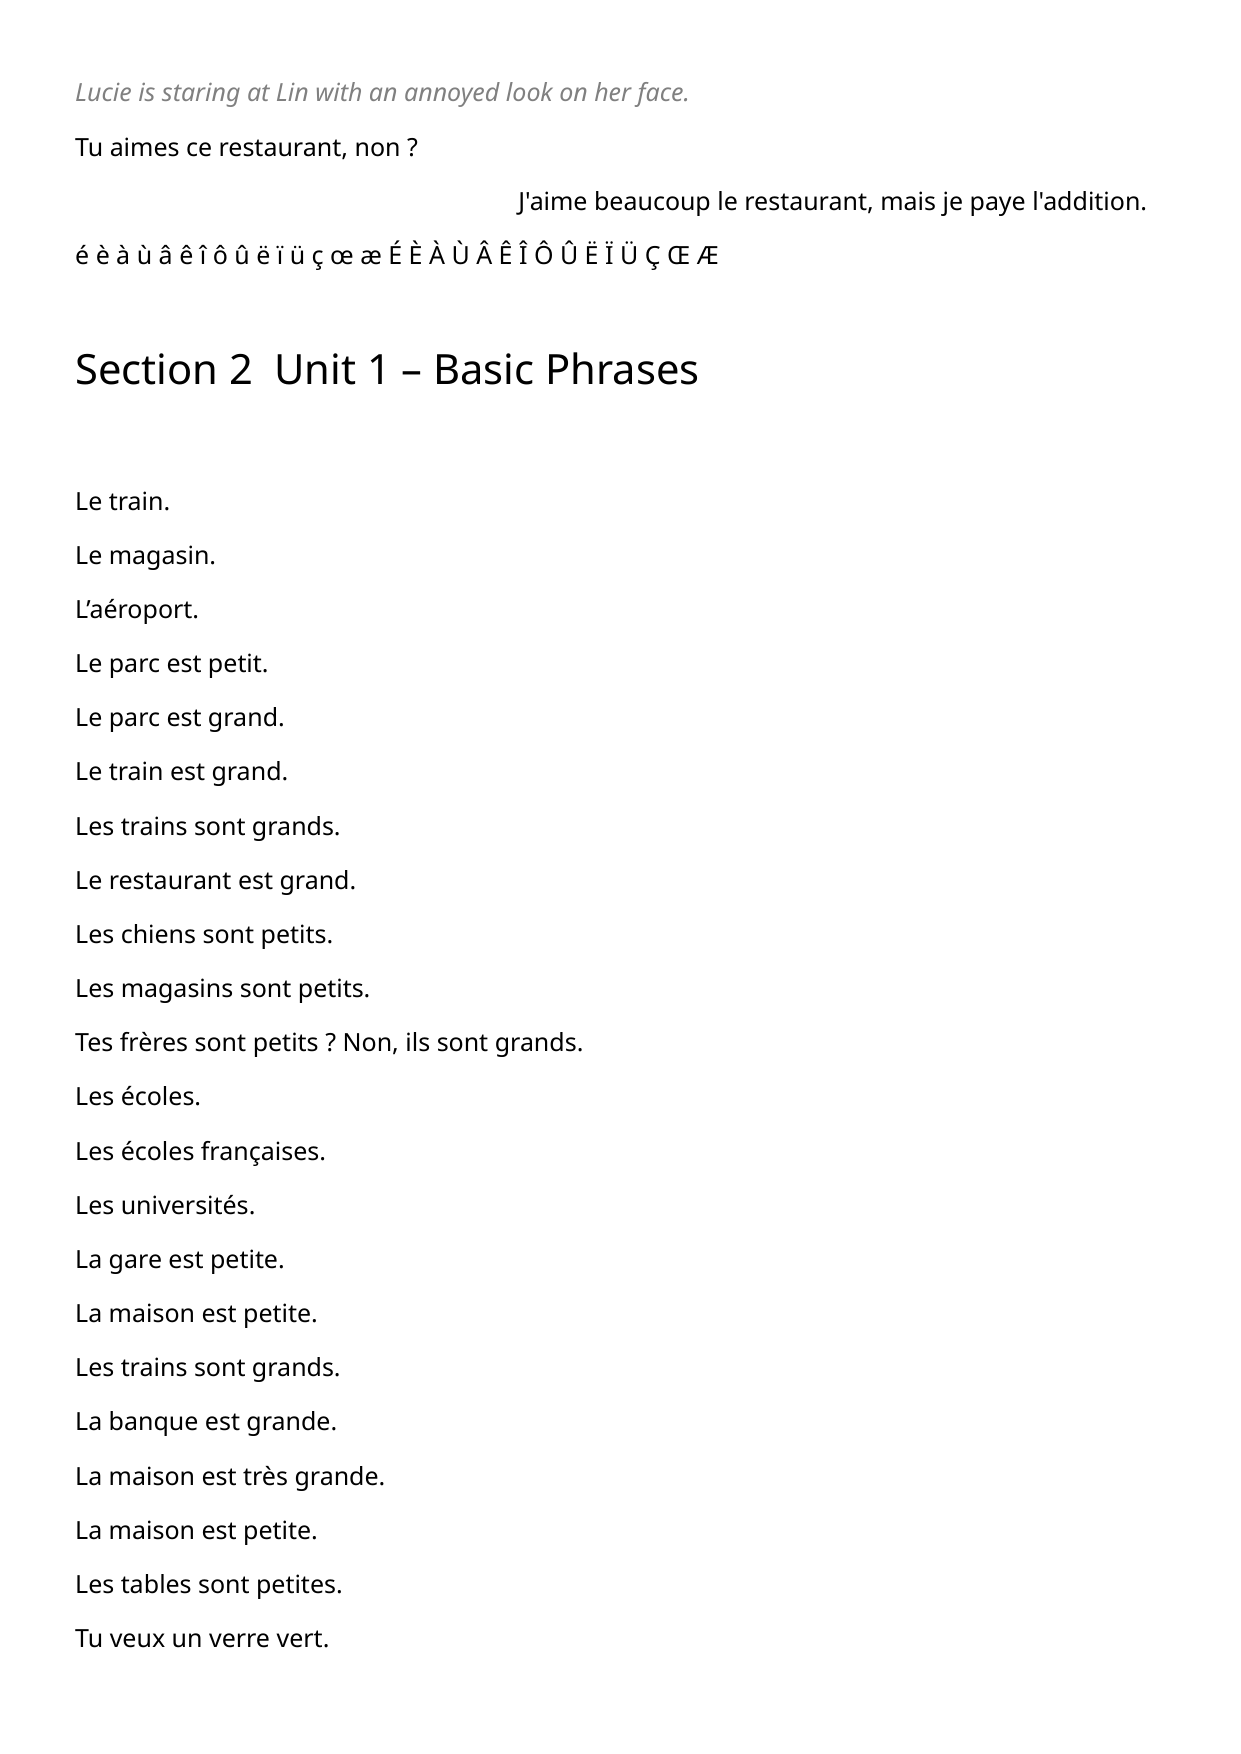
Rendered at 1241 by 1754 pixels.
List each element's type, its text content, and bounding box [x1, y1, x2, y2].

text Les universités. [75, 1187, 1165, 1221]
text J'aime beaucoup le restaurant, mais je paye l'addition. [75, 183, 1165, 217]
text Les tables sont petites. [75, 1567, 1165, 1601]
text Le train est grand. [75, 754, 1165, 788]
subtitle Section 2 Unit 1 – Basic Phrases [75, 340, 1165, 396]
text Le train. [75, 483, 1165, 517]
text Tu veux un verre vert. [75, 1621, 1165, 1655]
text Le parc est petit. [75, 646, 1165, 680]
text Les écoles françaises. [75, 1133, 1165, 1167]
text Tu aimes ce restaurant, non ? [75, 129, 1165, 163]
text La maison est petite. [75, 1296, 1165, 1330]
text Le restaurant est grand. [75, 862, 1165, 896]
text La banque est grande. [75, 1404, 1165, 1438]
text Tes frères sont petits ? Non, ils sont grands. [75, 1025, 1165, 1059]
text L’aéroport. [75, 592, 1165, 626]
text Le parc est grand. [75, 700, 1165, 734]
text La maison est petite. [75, 1512, 1165, 1546]
text Lucie is staring at Lin with an annoyed look on her face. [75, 75, 1165, 109]
text Les trains sont grands. [75, 808, 1165, 842]
text é è à ù â ê î ô û ë ï ü ç œ æ É È À Ù Â Ê Î Ô Û Ë Ï Ü Ç Œ Æ [75, 237, 1165, 272]
text La maison est très grande. [75, 1458, 1165, 1492]
text Les magasins sont petits. [75, 971, 1165, 1005]
text Les trains sont grands. [75, 1350, 1165, 1384]
text Les chiens sont petits. [75, 917, 1165, 951]
text La gare est petite. [75, 1242, 1165, 1276]
text Les écoles. [75, 1079, 1165, 1113]
text Le magasin. [75, 537, 1165, 571]
